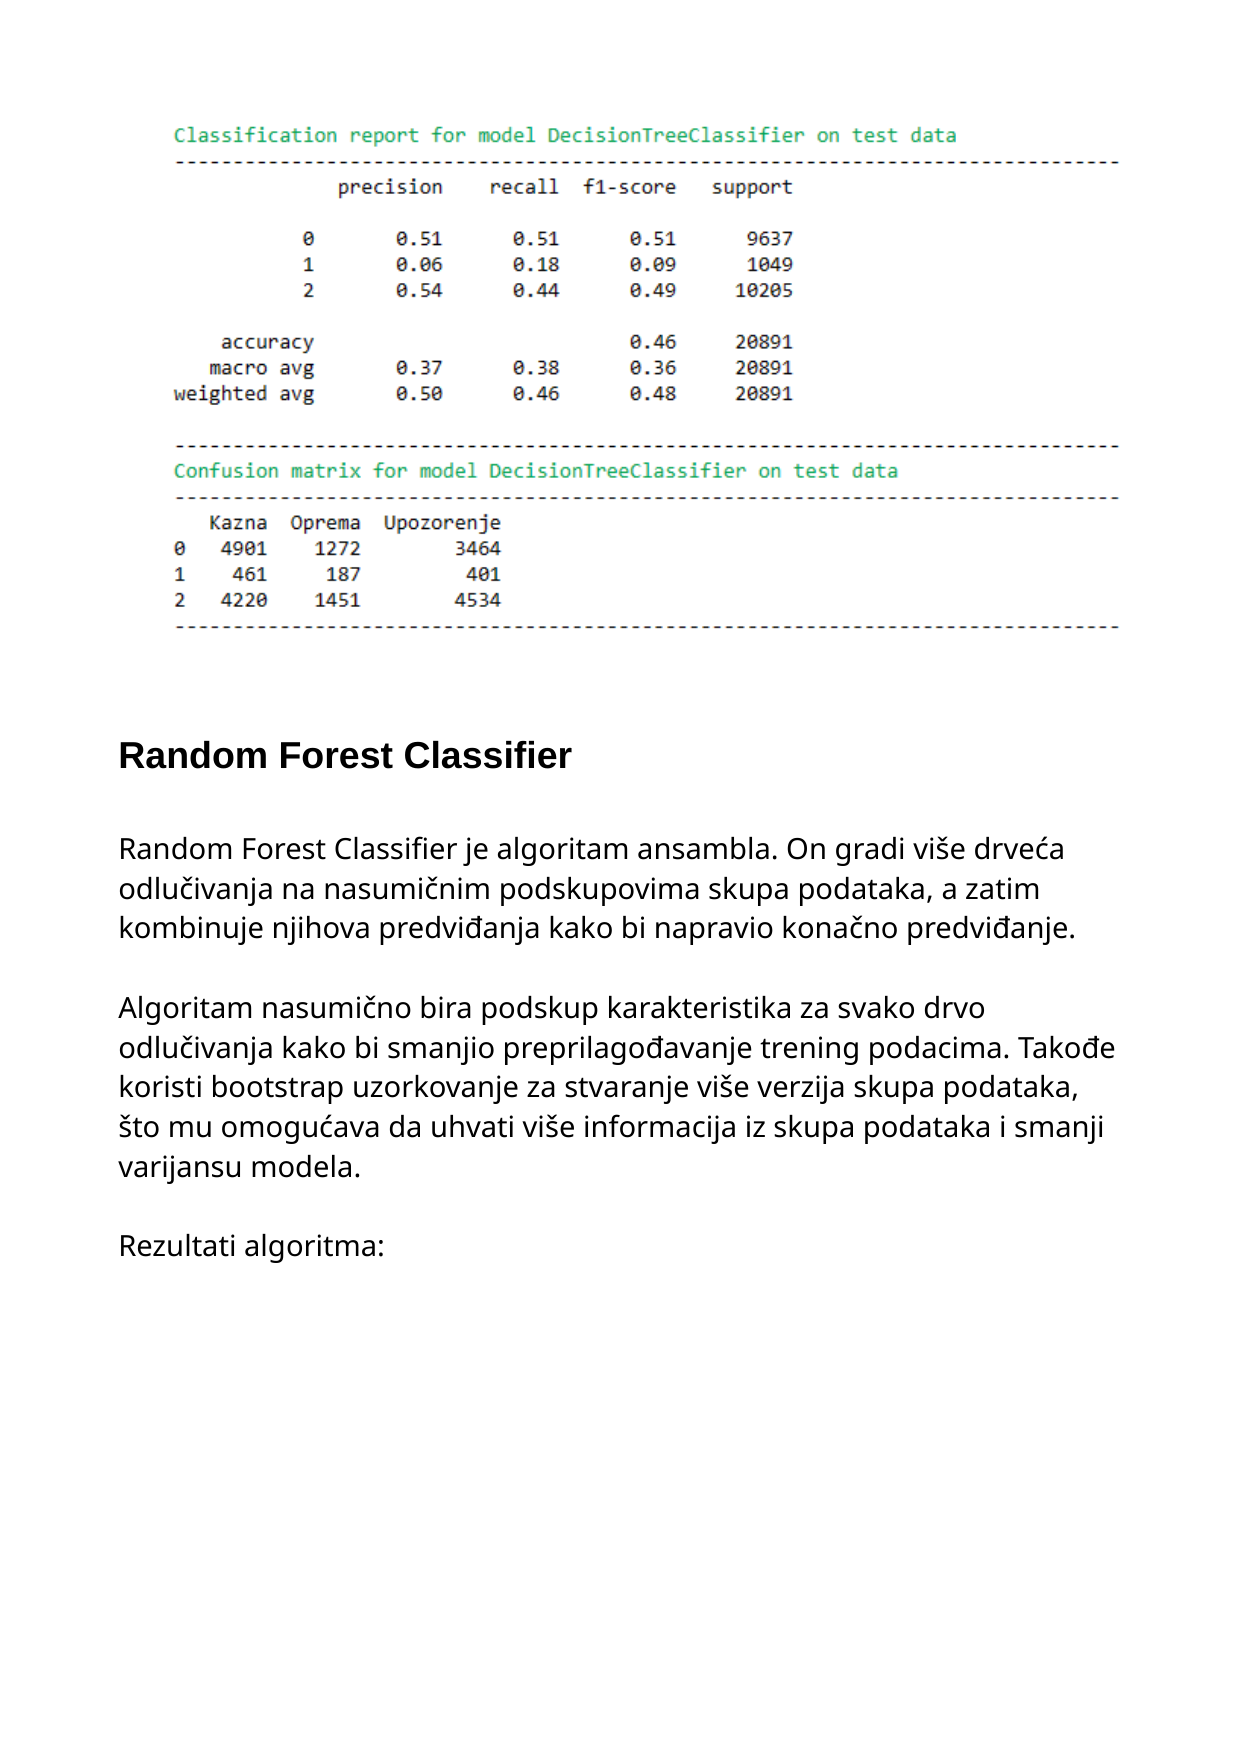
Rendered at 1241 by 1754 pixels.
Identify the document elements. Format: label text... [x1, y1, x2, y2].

subtitle Random Forest Classifier [118, 733, 1122, 776]
text Rezultati algoritma: [118, 1225, 1122, 1265]
text Algoritam nasumično bira podskup karakteristika za svako drvo odlučivanja kako bi smanjio preprilagođavanje trening podacima. Takođe koristi bootstrap uzorkovanje za stvaranje više verzija skupa podataka, što mu omogućava da uhvati više informacija iz skupa podataka i smanji varijansu modela. [118, 987, 1122, 1186]
picture [118, 118, 1123, 651]
text Random Forest Classifier je algoritam ansambla. On gradi više drveća odlučivanja na nasumičnim podskupovima skupa podataka, a zatim kombinuje njihova predviđanja kako bi napravio konačno predviđanje. [118, 828, 1122, 947]
